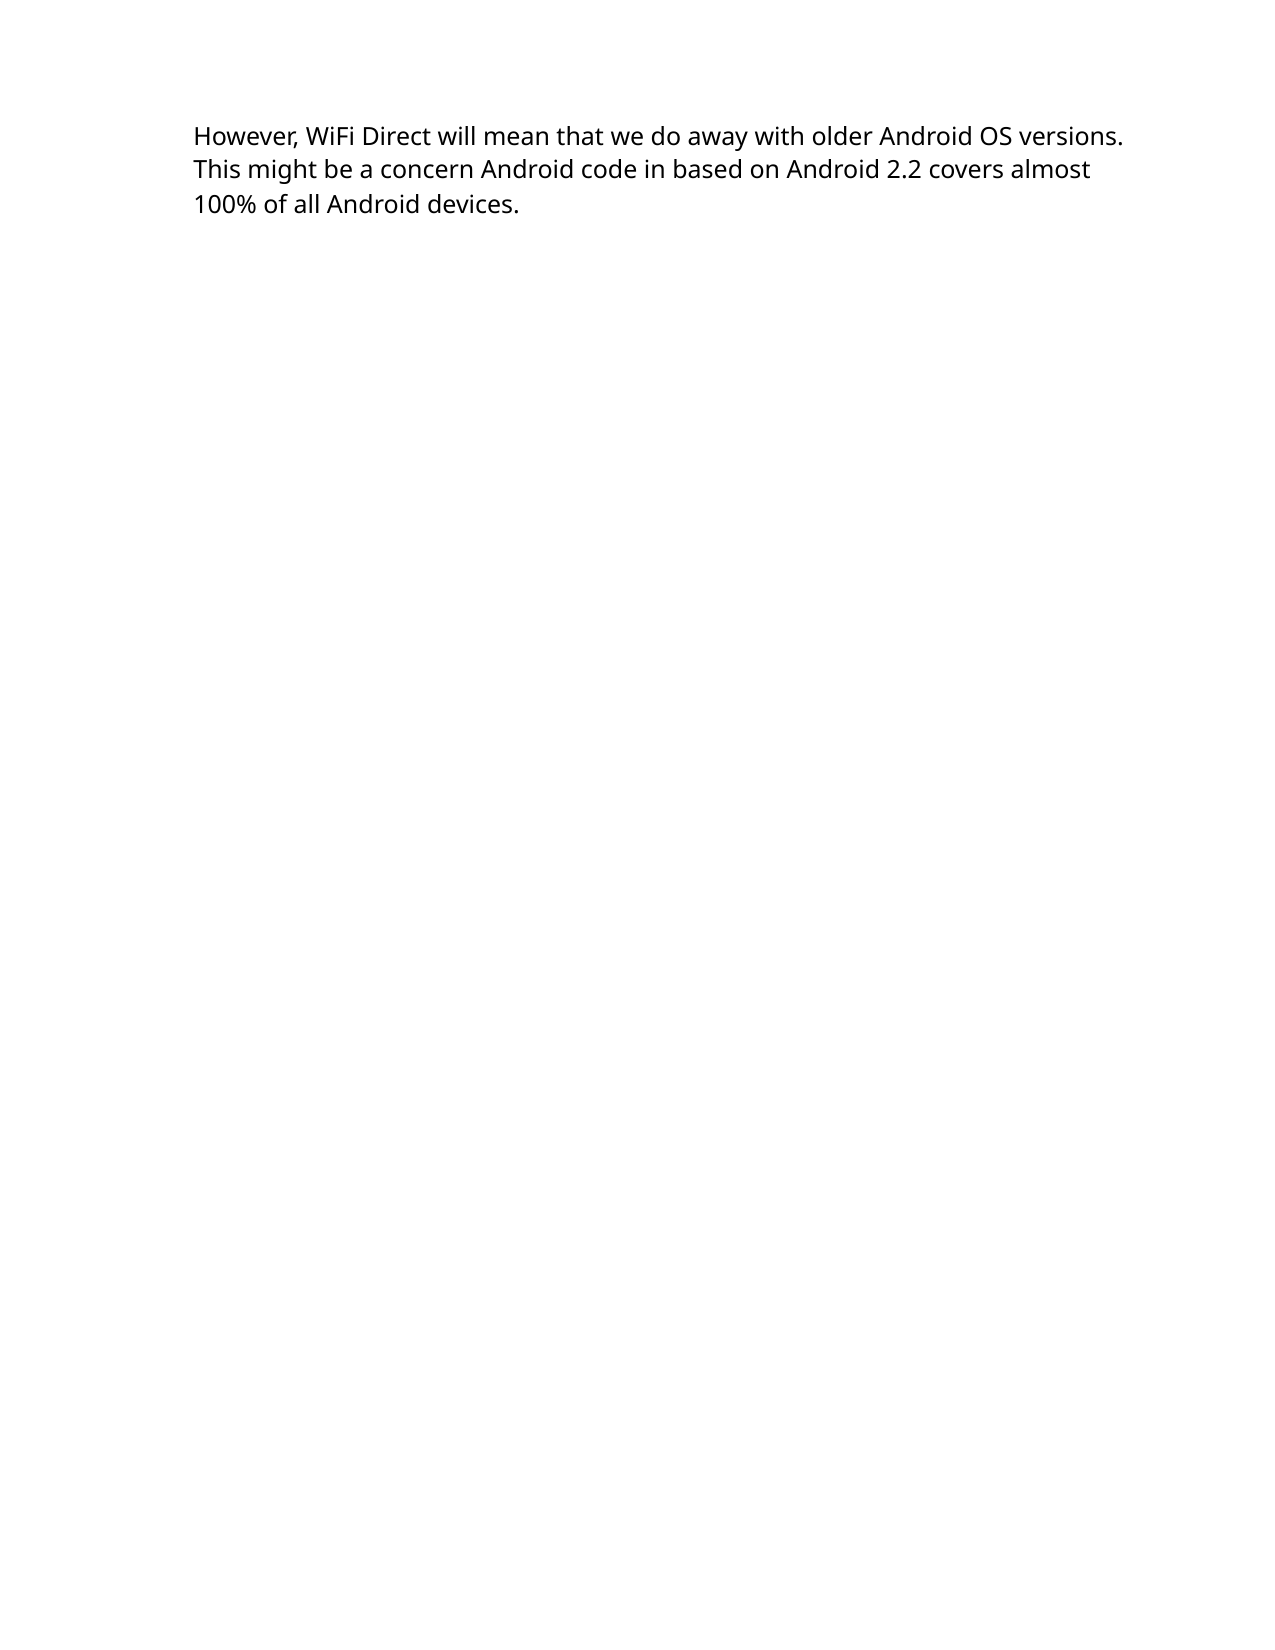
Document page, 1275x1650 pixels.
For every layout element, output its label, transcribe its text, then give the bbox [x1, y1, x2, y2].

list However, WiFi Direct will mean that we do away with older Android OS versions. This might be a concern Android code in based on Android 2.2 covers almost 100% of all Android devices. [156, 118, 1157, 220]
